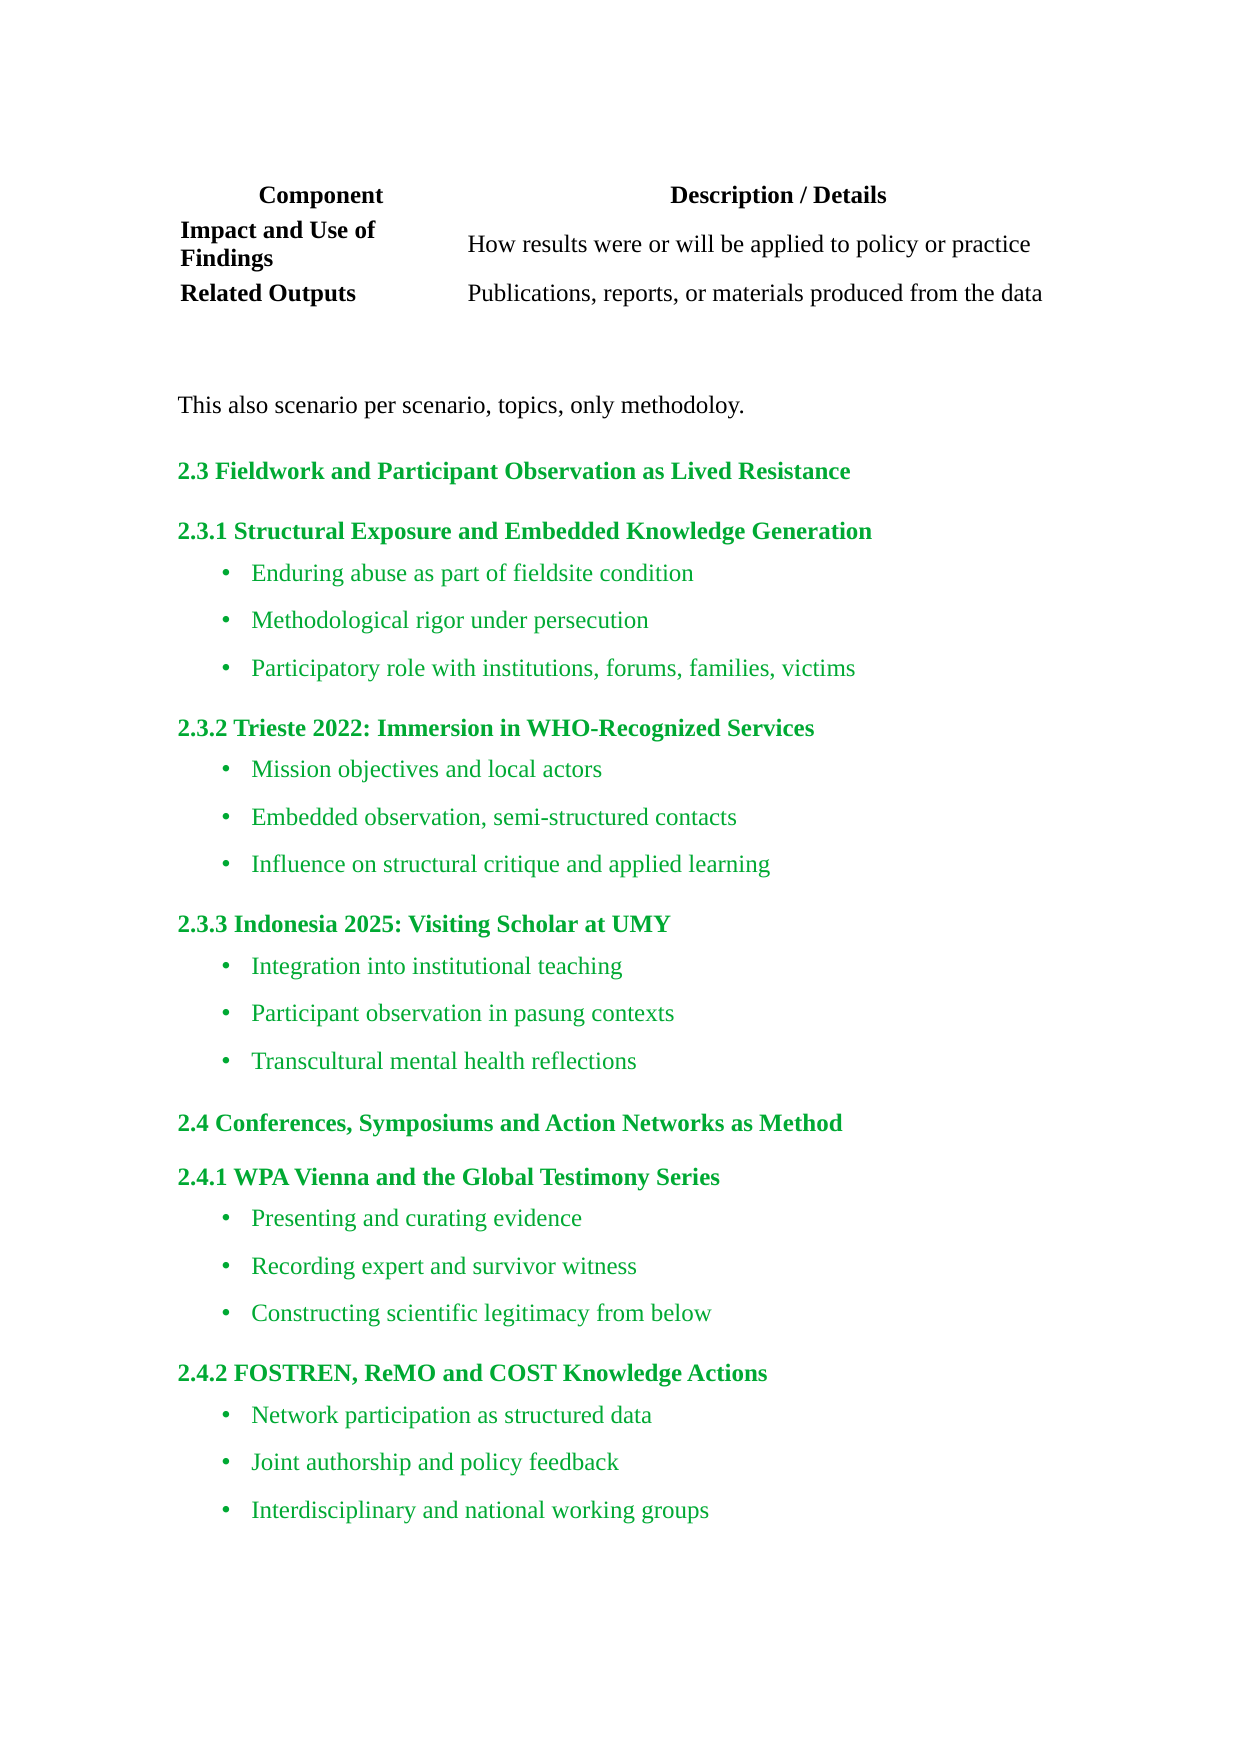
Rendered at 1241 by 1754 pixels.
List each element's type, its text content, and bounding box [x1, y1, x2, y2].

list Mission objectives and local actors [222, 754, 1093, 783]
list Constructing scientific legitimacy from below [222, 1298, 1093, 1327]
list Recording expert and survivor witness [222, 1251, 1093, 1279]
table_cell Publications, reports, or materials produced from the data [464, 275, 1093, 310]
list Participant observation in pasung contexts [222, 998, 1093, 1027]
list Integration into institutional teaching [222, 951, 1093, 979]
list Enduring abuse as part of fieldsite condition [222, 558, 1093, 586]
list Interdisciplinary and national working groups [222, 1495, 1093, 1524]
list Joint authorship and policy feedback [222, 1447, 1093, 1476]
list Embedded observation, semi-structured contacts [222, 802, 1093, 831]
list Presenting and curating evidence [222, 1203, 1093, 1232]
table_cell How results were or will be applied to policy or practice [464, 212, 1093, 275]
table_cell Related Outputs [177, 275, 464, 310]
subtitle 2.4.1 WPA Vienna and the Global Testimony Series [177, 1162, 1093, 1191]
list Methodological rigor under persecution [222, 605, 1093, 634]
list Transcultural mental health reflections [222, 1046, 1093, 1075]
list Network participation as structured data [222, 1400, 1093, 1428]
subtitle 2.4 Conferences, Symposiums and Action Networks as Method [177, 1108, 1093, 1137]
list Influence on structural critique and applied learning [222, 849, 1093, 878]
subtitle 2.3.3 Indonesia 2025: Visiting Scholar at UMY [177, 909, 1093, 938]
table_cell Impact and Use of Findings [177, 212, 464, 275]
subtitle 2.3.1 Structural Exposure and Embedded Knowledge Generation [177, 516, 1093, 545]
subtitle 2.4.2 FOSTREN, ReMO and COST Knowledge Actions [177, 1358, 1093, 1387]
subtitle 2.3.2 Trieste 2022: Immersion in WHO-Recognized Services [177, 713, 1093, 742]
text This also scenario per scenario, topics, only methodoloy. 2.3 Fieldwork and Participant Observation as Lived Resistance [177, 390, 1093, 485]
table_header Component [177, 177, 464, 212]
list Participatory role with institutions, forums, families, victims [222, 653, 1093, 682]
table_header Description / Details [464, 177, 1093, 212]
